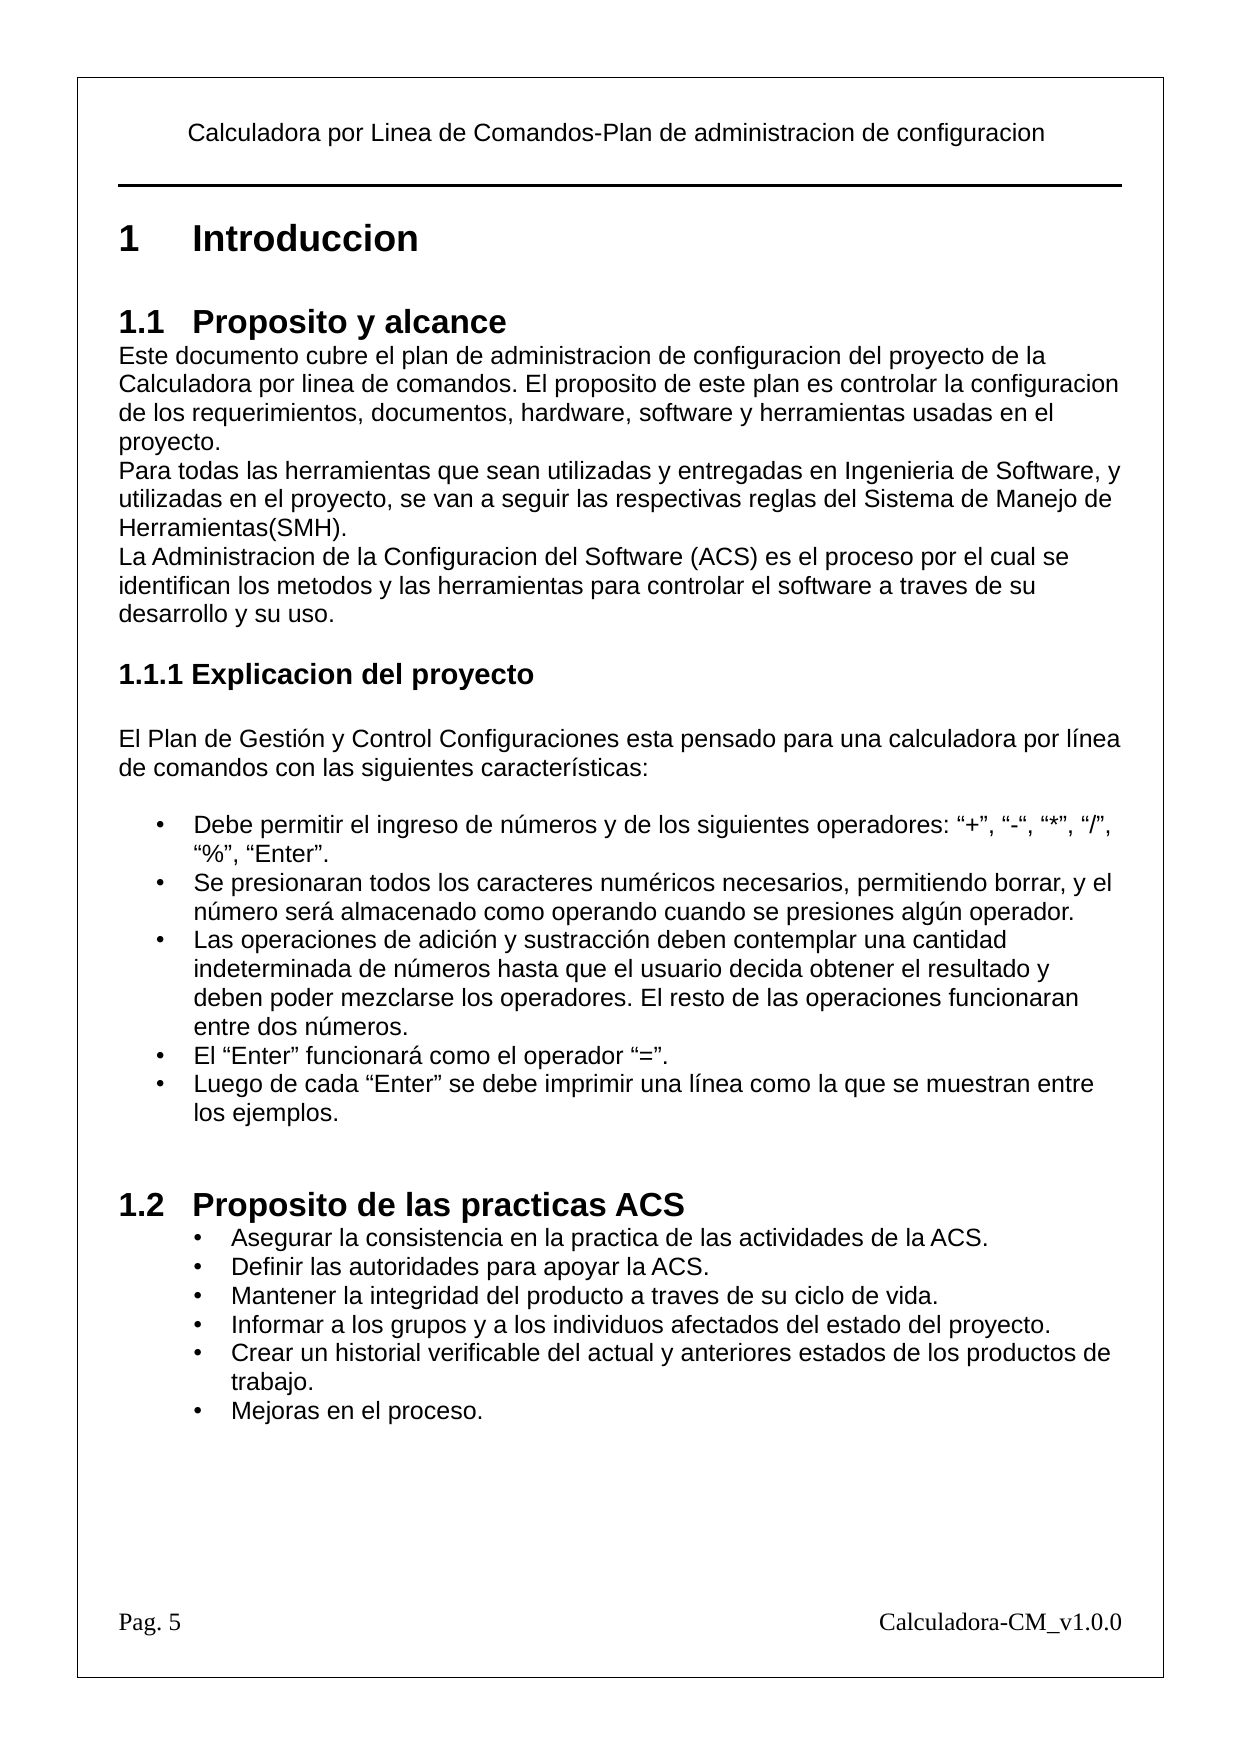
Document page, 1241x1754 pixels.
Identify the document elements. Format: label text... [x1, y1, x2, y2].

list El “Enter” funcionará como el operador “=”. [156, 1041, 1122, 1069]
list Definir las autoridades para apoyar la ACS. [193, 1252, 1122, 1281]
list Mejoras en el proceso. [193, 1396, 1122, 1425]
list Se presionaran todos los caracteres numéricos necesarios, permitiendo borrar, y el número será almacenado como operando cuando se presiones algún operador. [156, 868, 1122, 926]
text La Administracion de la Configuracion del Software (ACS) es el proceso por el cual se identifican los metodos y las herramientas para controlar el software a traves de su desarrollo y su uso. [118, 542, 1122, 628]
text 1.1.1 Explicacion del proyecto [118, 657, 1122, 691]
list Crear un historial verificable del actual y anteriores estados de los productos de trabajo. [193, 1338, 1122, 1396]
list Las operaciones de adición y sustracción deben contemplar una cantidad indeterminada de números hasta que el usuario decida obtener el resultado y deben poder mezclarse los operadores. El resto de las operaciones funcionaran entre dos números. [156, 926, 1122, 1041]
list Luego de cada “Enter” se debe imprimir una línea como la que se muestran entre los ejemplos. [156, 1069, 1122, 1127]
list Debe permitir el ingreso de números y de los siguientes operadores: “+”, “-“, “*”, “/”, “%”, “Enter”. [156, 810, 1122, 868]
text Este documento cubre el plan de administracion de configuracion del proyecto de la Calculadora por linea de comandos. El proposito de este plan es controlar la configuracion de los requerimientos, documentos, hardware, software y herramientas usadas en el proyecto. [118, 341, 1122, 456]
text 1.2 Proposito de las practicas ACS [118, 1184, 1122, 1223]
text 1 Introduccion [118, 216, 1122, 259]
list Mantener la integridad del producto a traves de su ciclo de vida. [193, 1281, 1122, 1309]
text 1.1 Proposito y alcance [118, 302, 1122, 341]
text Para todas las herramientas que sean utilizadas y entregadas en Ingenieria de Software, y utilizadas en el proyecto, se van a seguir las respectivas reglas del Sistema de Manejo de Herramientas(SMH). [118, 456, 1122, 542]
list Asegurar la consistencia en la practica de las actividades de la ACS. [193, 1223, 1122, 1252]
list Informar a los grupos y a los individuos afectados del estado del proyecto. [193, 1309, 1122, 1338]
text El Plan de Gestión y Control Configuraciones esta pensado para una calculadora por línea de comandos con las siguientes características: [118, 724, 1122, 782]
